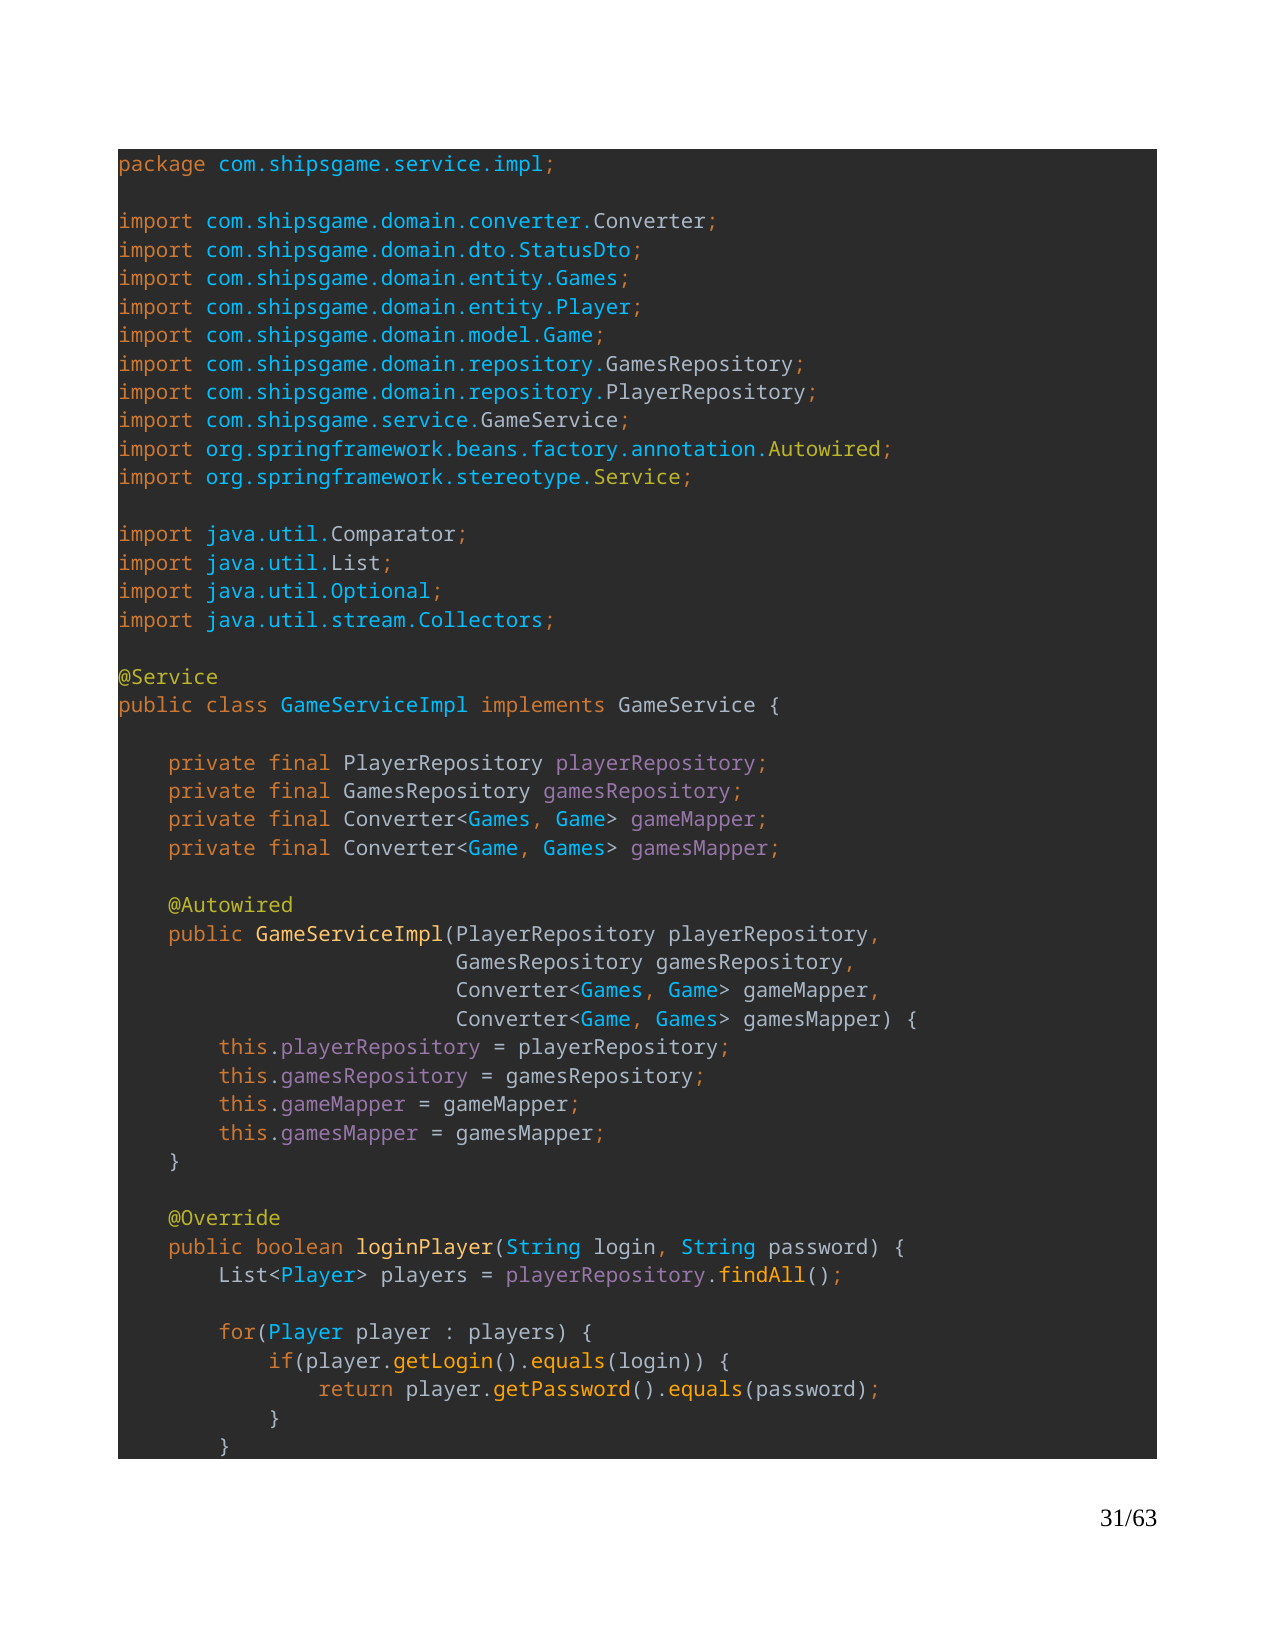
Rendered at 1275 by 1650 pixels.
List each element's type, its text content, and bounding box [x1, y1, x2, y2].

text package com.shipsgame.service.impl; import com.shipsgame.domain.converter.Converter; import com.shipsgame.domain.dto.StatusDto; import com.shipsgame.domain.entity.Games; import com.shipsgame.domain.entity.Player; import com.shipsgame.domain.model.Game; import com.shipsgame.domain.repository.GamesRepository; import com.shipsgame.domain.repository.PlayerRepository; import com.shipsgame.service.GameService; import org.springframework.beans.factory.annotation.Autowired; import org.springframework.stereotype.Service; import java.util.Comparator; import java.util.List; import java.util.Optional; import java.util.stream.Collectors; @Service public class GameServiceImpl implements GameService { private final PlayerRepository playerRepository; private final GamesRepository gamesRepository; private final Converter<Games, Game> gameMapper; private final Converter<Game, Games> gamesMapper; @Autowired public GameServiceImpl(PlayerRepository playerRepository, GamesRepository gamesRepository, Converter<Games, Game> gameMapper, Converter<Game, Games> gamesMapper) { this.playerRepository = playerRepository; this.gamesRepository = gamesRepository; this.gameMapper = gameMapper; this.gamesMapper = gamesMapper; } @Override public boolean loginPlayer(String login, String password) { List<Player> players = playerRepository.findAll(); for(Player player : players) { if(player.getLogin().equals(login)) { return player.getPassword().equals(password); } } [118, 149, 1157, 1459]
